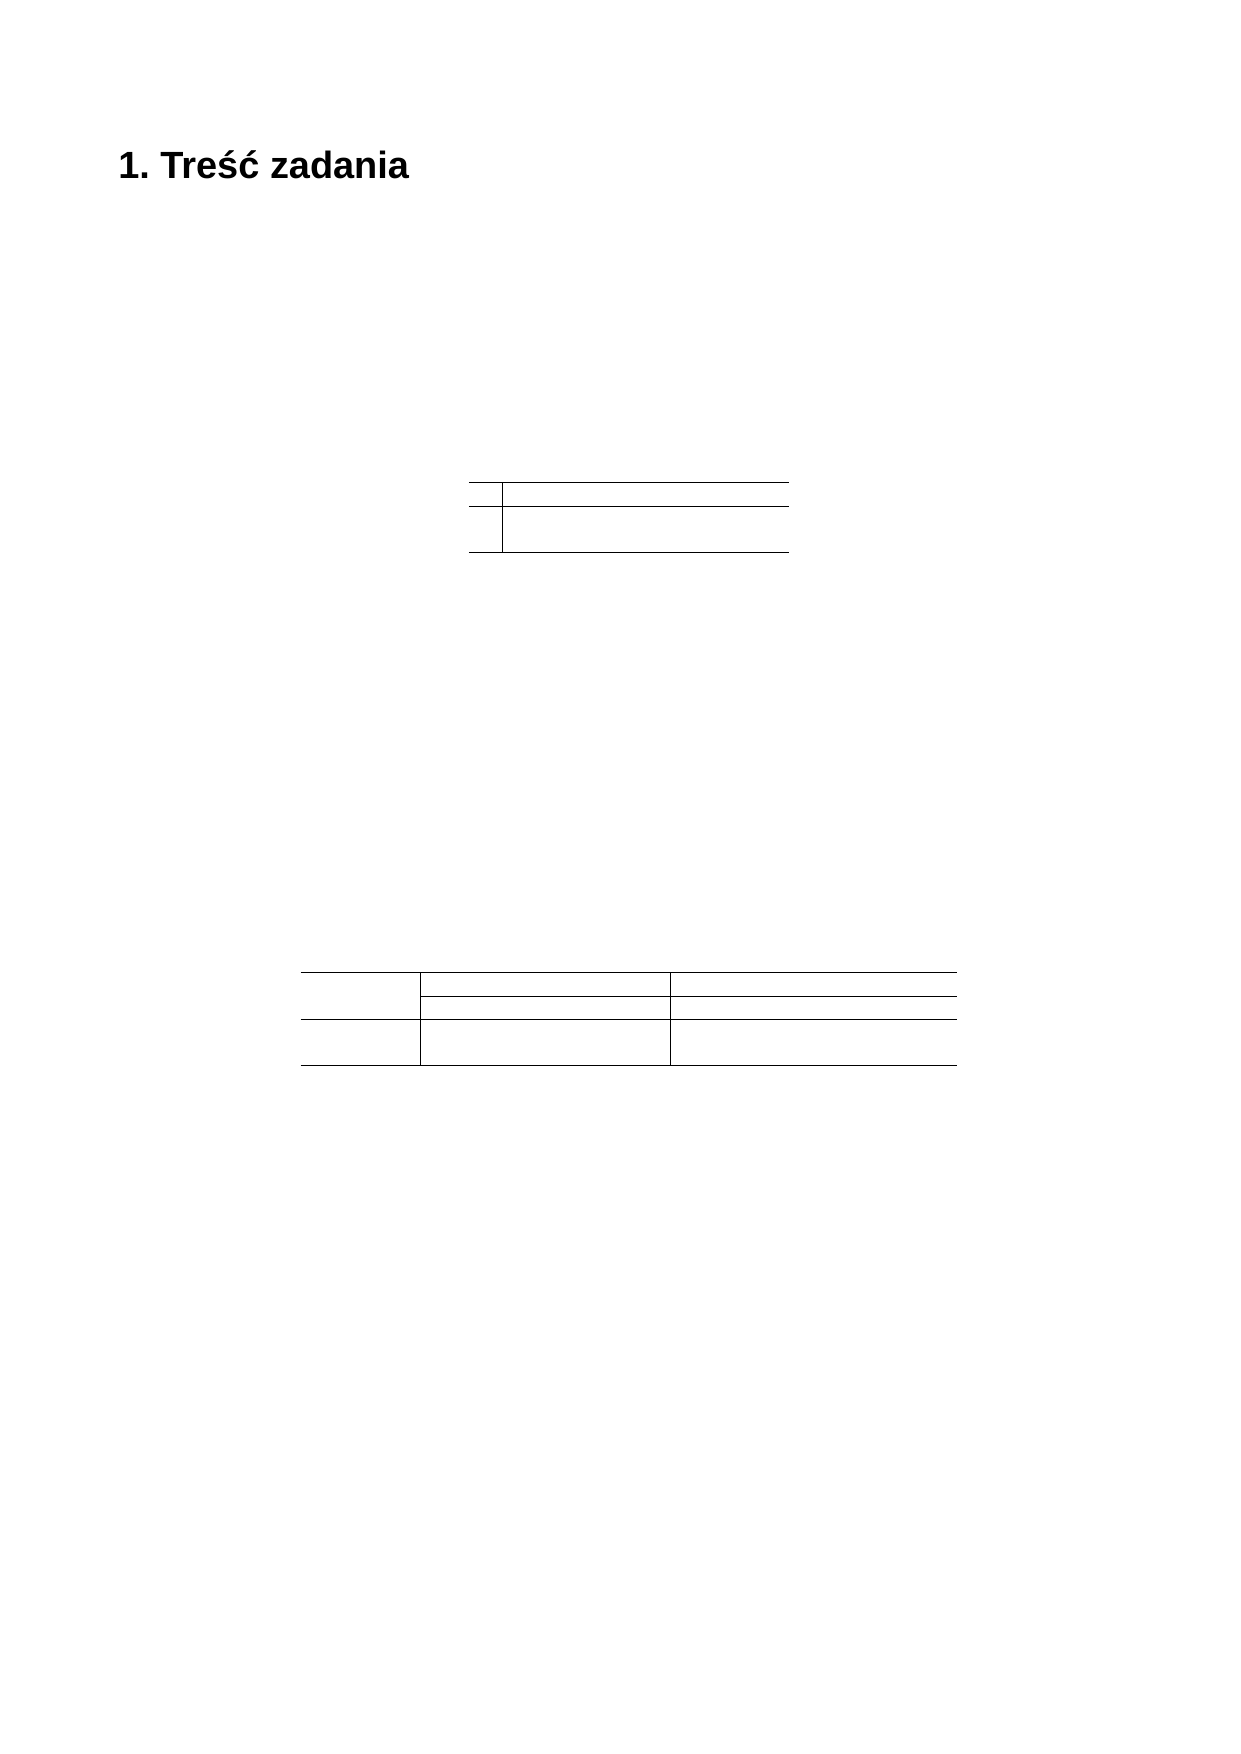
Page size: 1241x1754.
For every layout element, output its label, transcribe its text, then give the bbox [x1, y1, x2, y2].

subtitle 1. Treść zadania [118, 143, 1122, 187]
